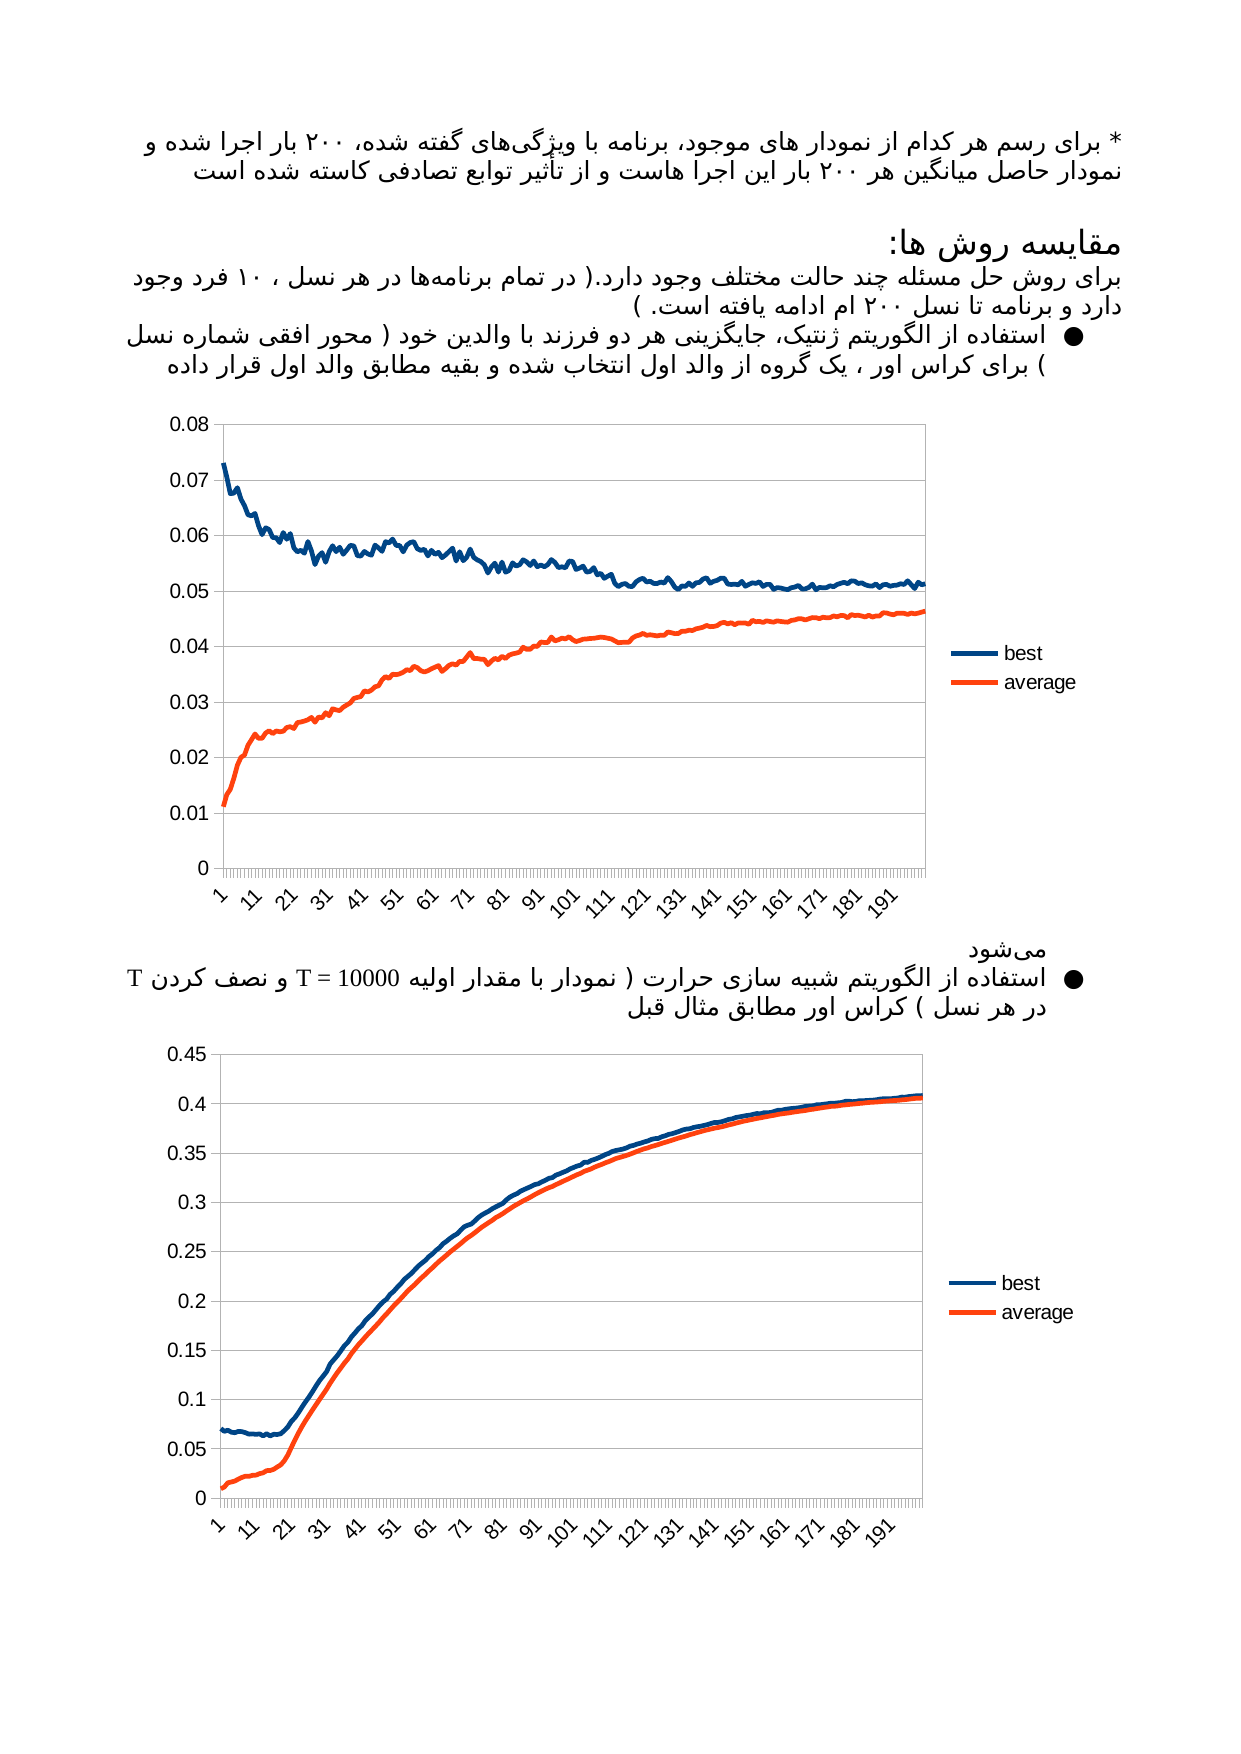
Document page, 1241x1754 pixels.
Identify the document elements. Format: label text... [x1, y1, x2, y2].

text مقایسه روش ها: [118, 223, 1122, 262]
list استفاده از الگوریتم شبیه سازی حرارت ( نمودار با مقدار اولیه T = 10000 و نصف کردن T در هر نسل ) کراس اور مطابق مثال قبل [118, 963, 1084, 1021]
list استفاده از الگوریتم ژنتیک، جایگزینی هر دو فرزند با والدین خود ( محور افقی شماره نسل ) برای کراس اور ، یک گروه از والد اول انتخاب شده و بقیه مطابق والد اول قرار داده می‌شود [118, 321, 1084, 963]
text * برای رسم هر کدام از نمودار های موجود، برنامه با ویژگی‌های گفته شده، ۲۰۰ بار اجرا شده و نمودار حاصل میانگین هر ۲۰۰ بار این اجرا هاست و از تأثیر توابع تصادفی کاسته شده است [118, 127, 1122, 185]
text برای روش حل مسئله چند حالت مختلف وجود دارد.( در تمام برنامه‌ها در هر نسل ، ۱۰ فرد وجود دارد و برنامه تا نسل ۲۰۰ ام ادامه یافته است. ) [118, 262, 1122, 321]
